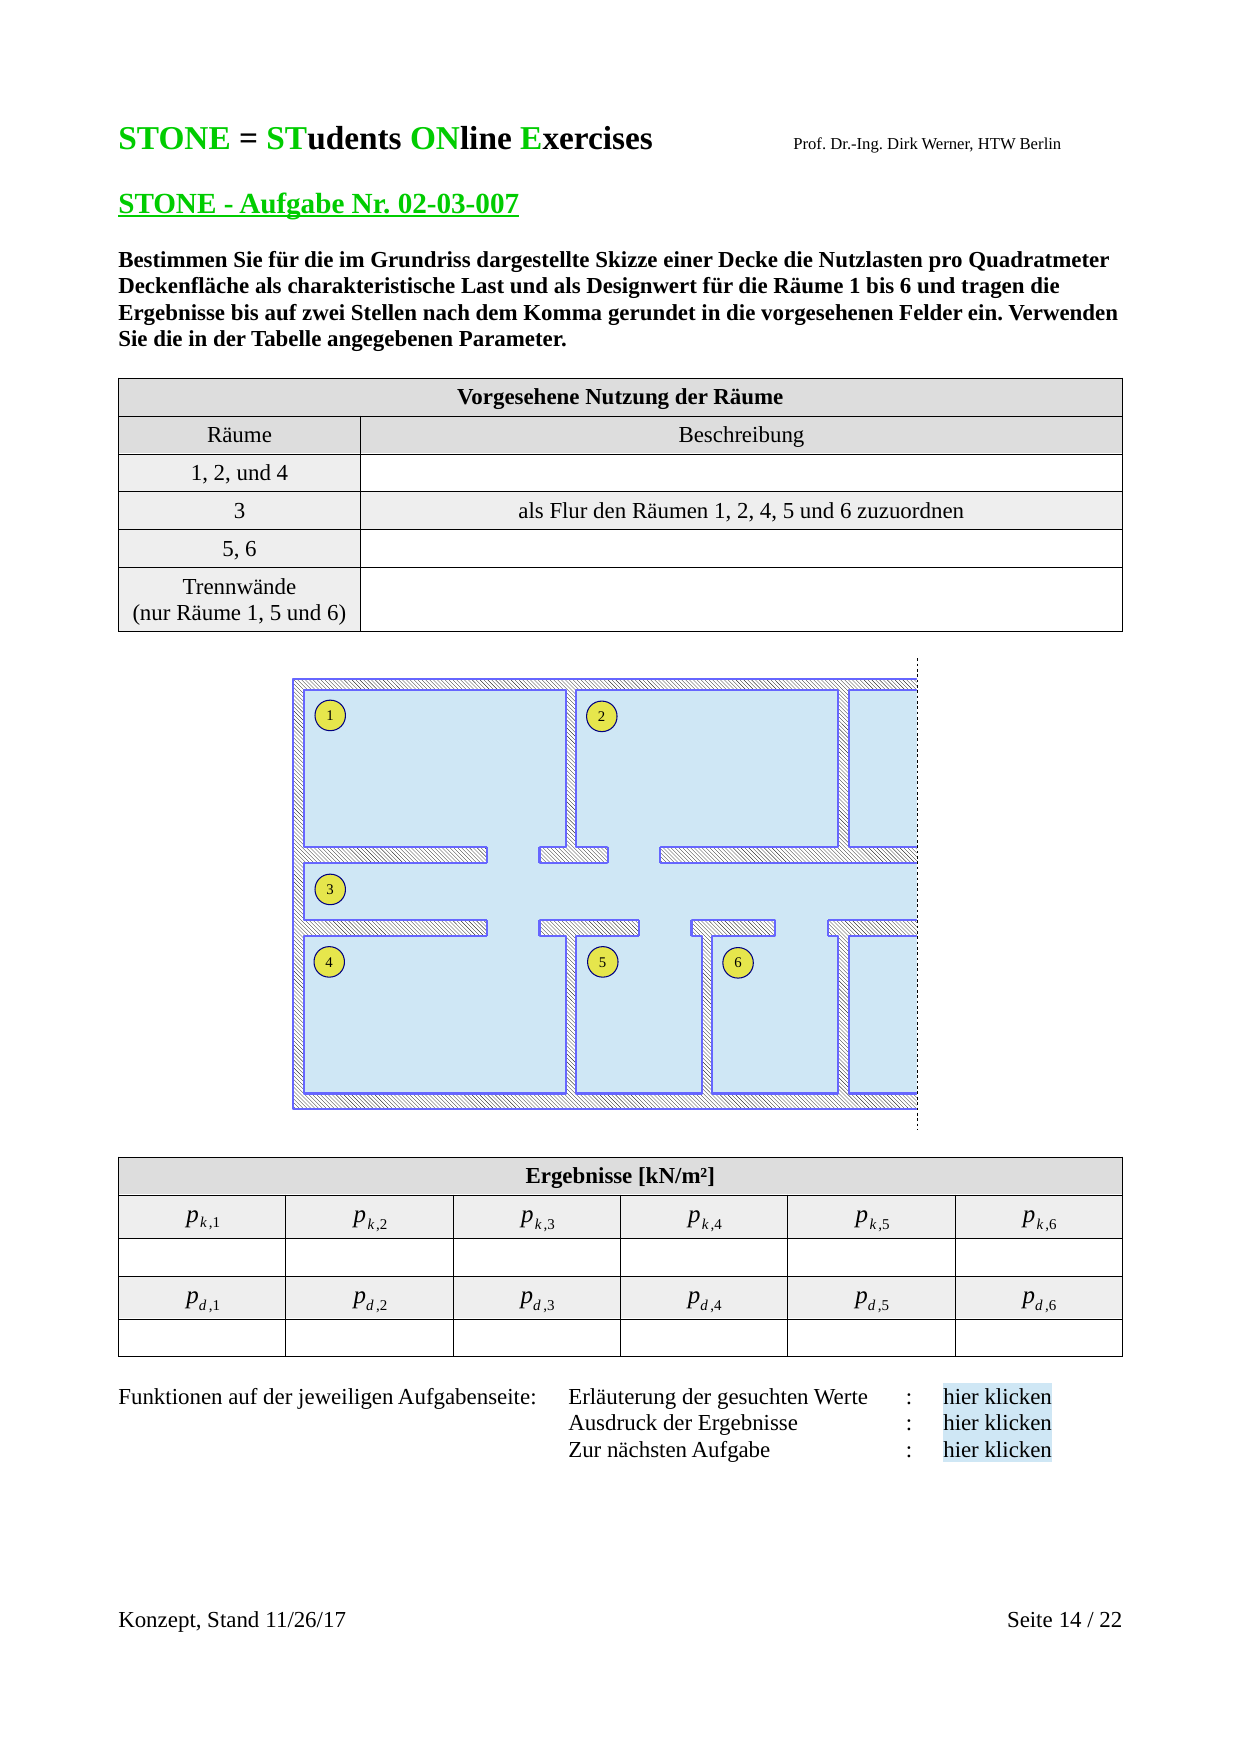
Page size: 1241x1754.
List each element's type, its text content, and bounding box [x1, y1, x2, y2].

table_cell 5, 6 [119, 530, 360, 567]
table_cell [788, 1320, 955, 1356]
table_cell [286, 1320, 453, 1356]
table_cell [956, 1196, 1122, 1238]
table_cell [361, 530, 1122, 567]
table_cell [119, 1320, 285, 1356]
table_cell [788, 1196, 955, 1238]
table_cell [119, 1196, 285, 1238]
table_cell [956, 1277, 1122, 1318]
table_cell 3 [119, 492, 360, 529]
table_cell Räume [119, 417, 360, 453]
table_cell [788, 1239, 955, 1276]
table_cell [956, 1239, 1122, 1276]
table_cell 1, 2, und 4 [119, 455, 360, 491]
table_cell [956, 1320, 1122, 1356]
table_cell [286, 1277, 453, 1318]
table_header Ergebnisse [kN/m²] [119, 1158, 1122, 1194]
table_cell [454, 1277, 620, 1318]
table_cell [621, 1239, 787, 1276]
text Funktionen auf der jeweiligen Aufgabenseite: Erläuterung der gesuchten Werte : hier klicken [118, 1383, 1122, 1409]
table_cell Beschreibung [361, 417, 1122, 453]
table_cell [361, 568, 1122, 631]
table_cell [454, 1320, 620, 1356]
table_cell [621, 1196, 787, 1238]
table_cell [454, 1239, 620, 1276]
table_cell Trennwände (nur Räume 1, 5 und 6) [119, 568, 360, 631]
table_cell [788, 1277, 955, 1318]
text Ausdruck der Ergebnisse : hier klicken [118, 1409, 1122, 1436]
text Zur nächsten Aufgabe : hier klicken [118, 1436, 1122, 1462]
table_header Vorgesehene Nutzung der Räume [119, 379, 1122, 416]
text STONE - Aufgabe Nr. 02-03-007 [118, 186, 1122, 219]
table_cell [454, 1196, 620, 1238]
table_cell als Flur den Räumen 1, 2, 4, 5 und 6 zuzuordnen [361, 492, 1122, 529]
table_cell [119, 1277, 285, 1318]
table_cell [621, 1320, 787, 1356]
table_cell [361, 455, 1122, 491]
table_cell [286, 1239, 453, 1276]
table_cell [119, 1239, 285, 1276]
table_cell [621, 1277, 787, 1318]
text Bestimmen Sie für die im Grundriss dargestellte Skizze einer Decke die Nutzlasten pro Quadratmeter Deckenfläche als charakteristische Last und als Designwert für die Räume 1 bis 6 und tragen die Ergebnisse bis auf zwei Stellen nach dem Komma gerundet in die vorgesehenen Felder ein. Verwenden Sie die in der Tabelle angegebenen Parameter. [118, 246, 1122, 351]
table_cell [286, 1196, 453, 1238]
